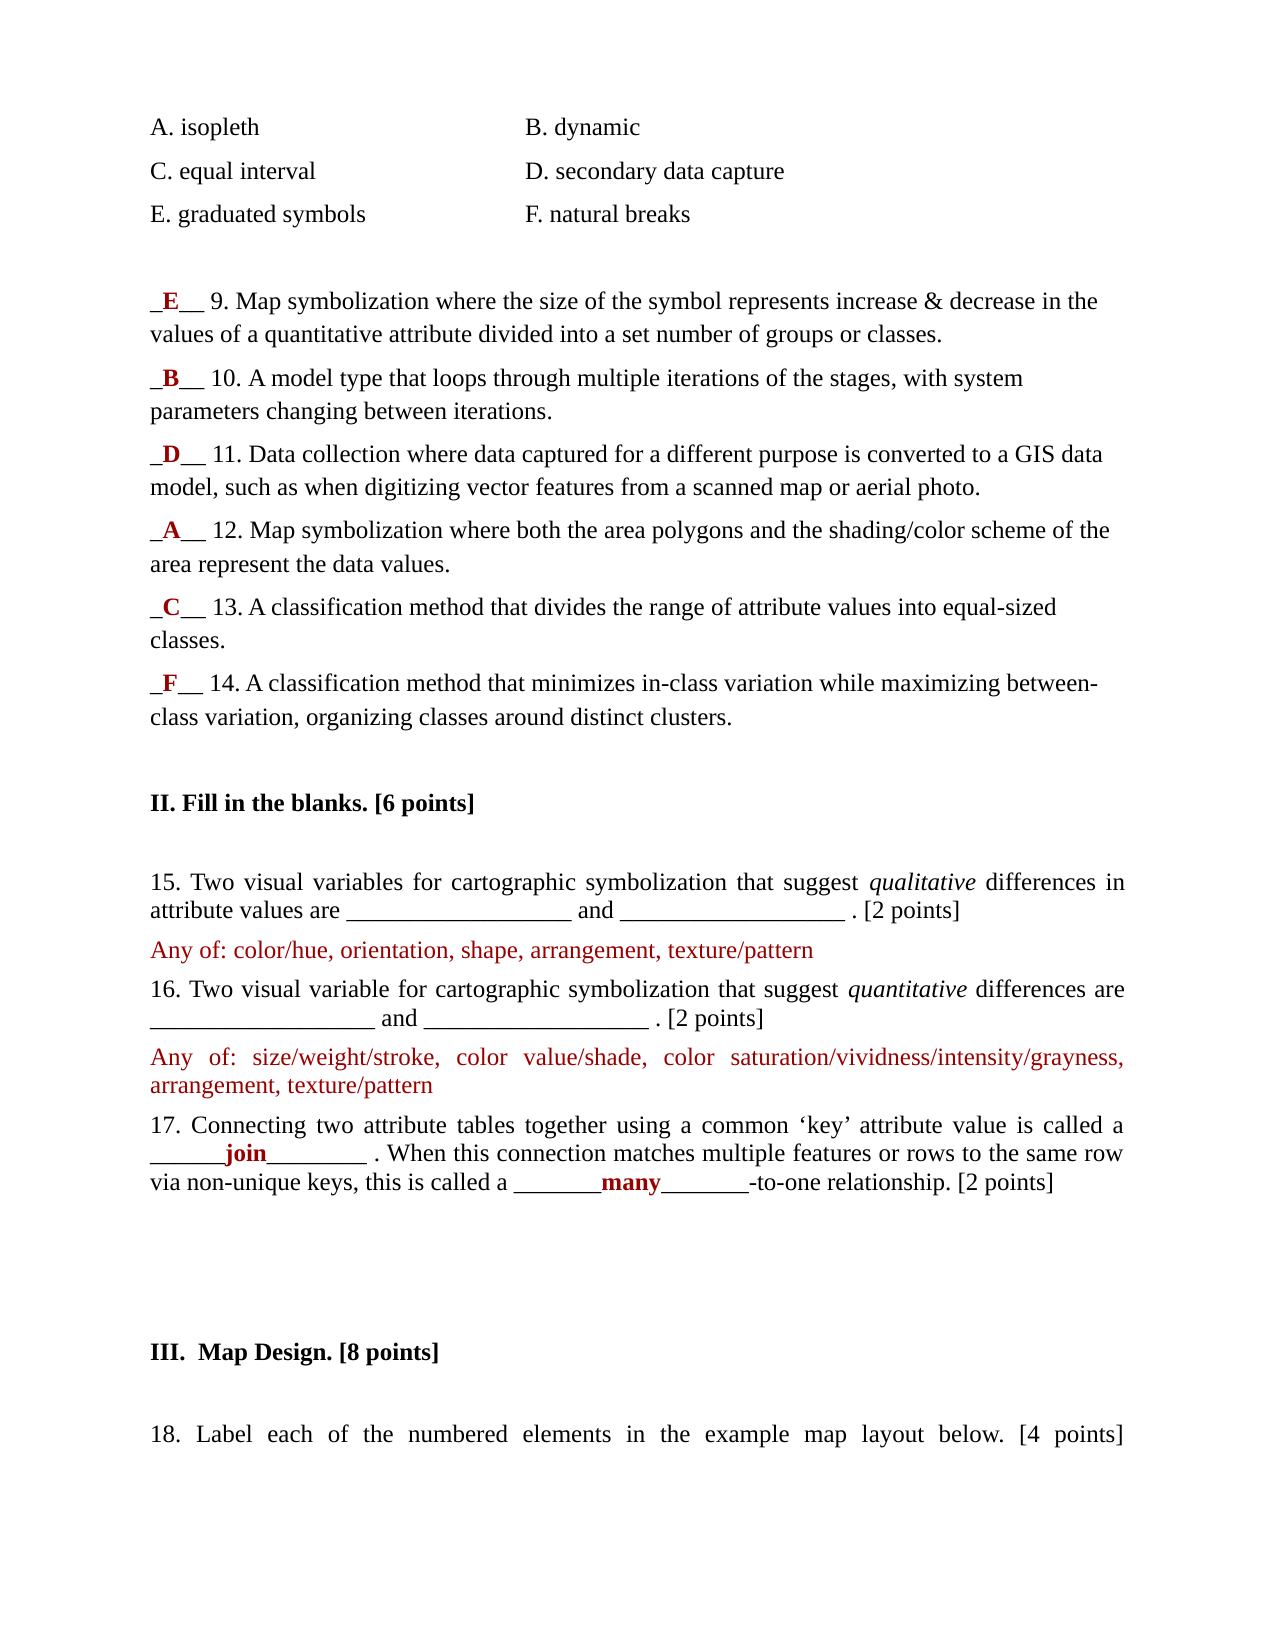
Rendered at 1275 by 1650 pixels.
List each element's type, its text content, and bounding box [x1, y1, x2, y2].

text E. graduated symbols F. natural breaks [150, 199, 1125, 228]
text 16. Two visual variable for cartographic symbolization that suggest quantitative differences are __________________ and __________________ . [2 points] [150, 974, 1125, 1031]
text Any of: size/weight/stroke, color value/shade, color saturation/vividness/intensity/grayness, arrangement, texture/pattern [150, 1042, 1125, 1099]
text _D__ 11. Data collection where data captured for a different purpose is converted to a GIS data model, such as when digitizing vector features from a scanned map or aerial photo. [150, 439, 1125, 501]
text II. Fill in the blanks. [6 points] [150, 788, 1125, 817]
text _F__ 14. A classification method that minimizes in-class variation while maximizing between-class variation, organizing classes around distinct clusters. [150, 668, 1125, 730]
text _E__ 9. Map symbolization where the size of the symbol represents increase & decrease in the values of a quantitative attribute divided into a set number of groups or classes. [150, 286, 1125, 348]
text 17. Connecting two attribute tables together using a common ‘key’ attribute value is called a ______join________ . When this connection matches multiple features or rows to the same row via non-unique keys, this is called a _______many_______-to-one relationship. [2 points] [150, 1110, 1125, 1196]
text III. Map Design. [8 points] [150, 1337, 1125, 1365]
text Any of: color/hue, orientation, shape, arrangement, texture/pattern [150, 935, 1125, 963]
text _B__ 10. A model type that loops through multiple iterations of the stages, with system parameters changing between iterations. [150, 363, 1125, 424]
text C. equal interval D. secondary data capture [150, 156, 1125, 185]
text 18. Label each of the numbered elements in the example map layout below. [4 points] [150, 1419, 1125, 1448]
text _A__ 12. Map symbolization where both the area polygons and the shading/color scheme of the area represent the data values. [150, 516, 1125, 577]
text A. isopleth B. dynamic [150, 112, 1125, 141]
text _C__ 13. A classification method that divides the range of attribute values into equal-sized classes. [150, 592, 1125, 654]
text 15. Two visual variables for cartographic symbolization that suggest qualitative differences in attribute values are __________________ and __________________ . [2 points] [150, 867, 1125, 924]
